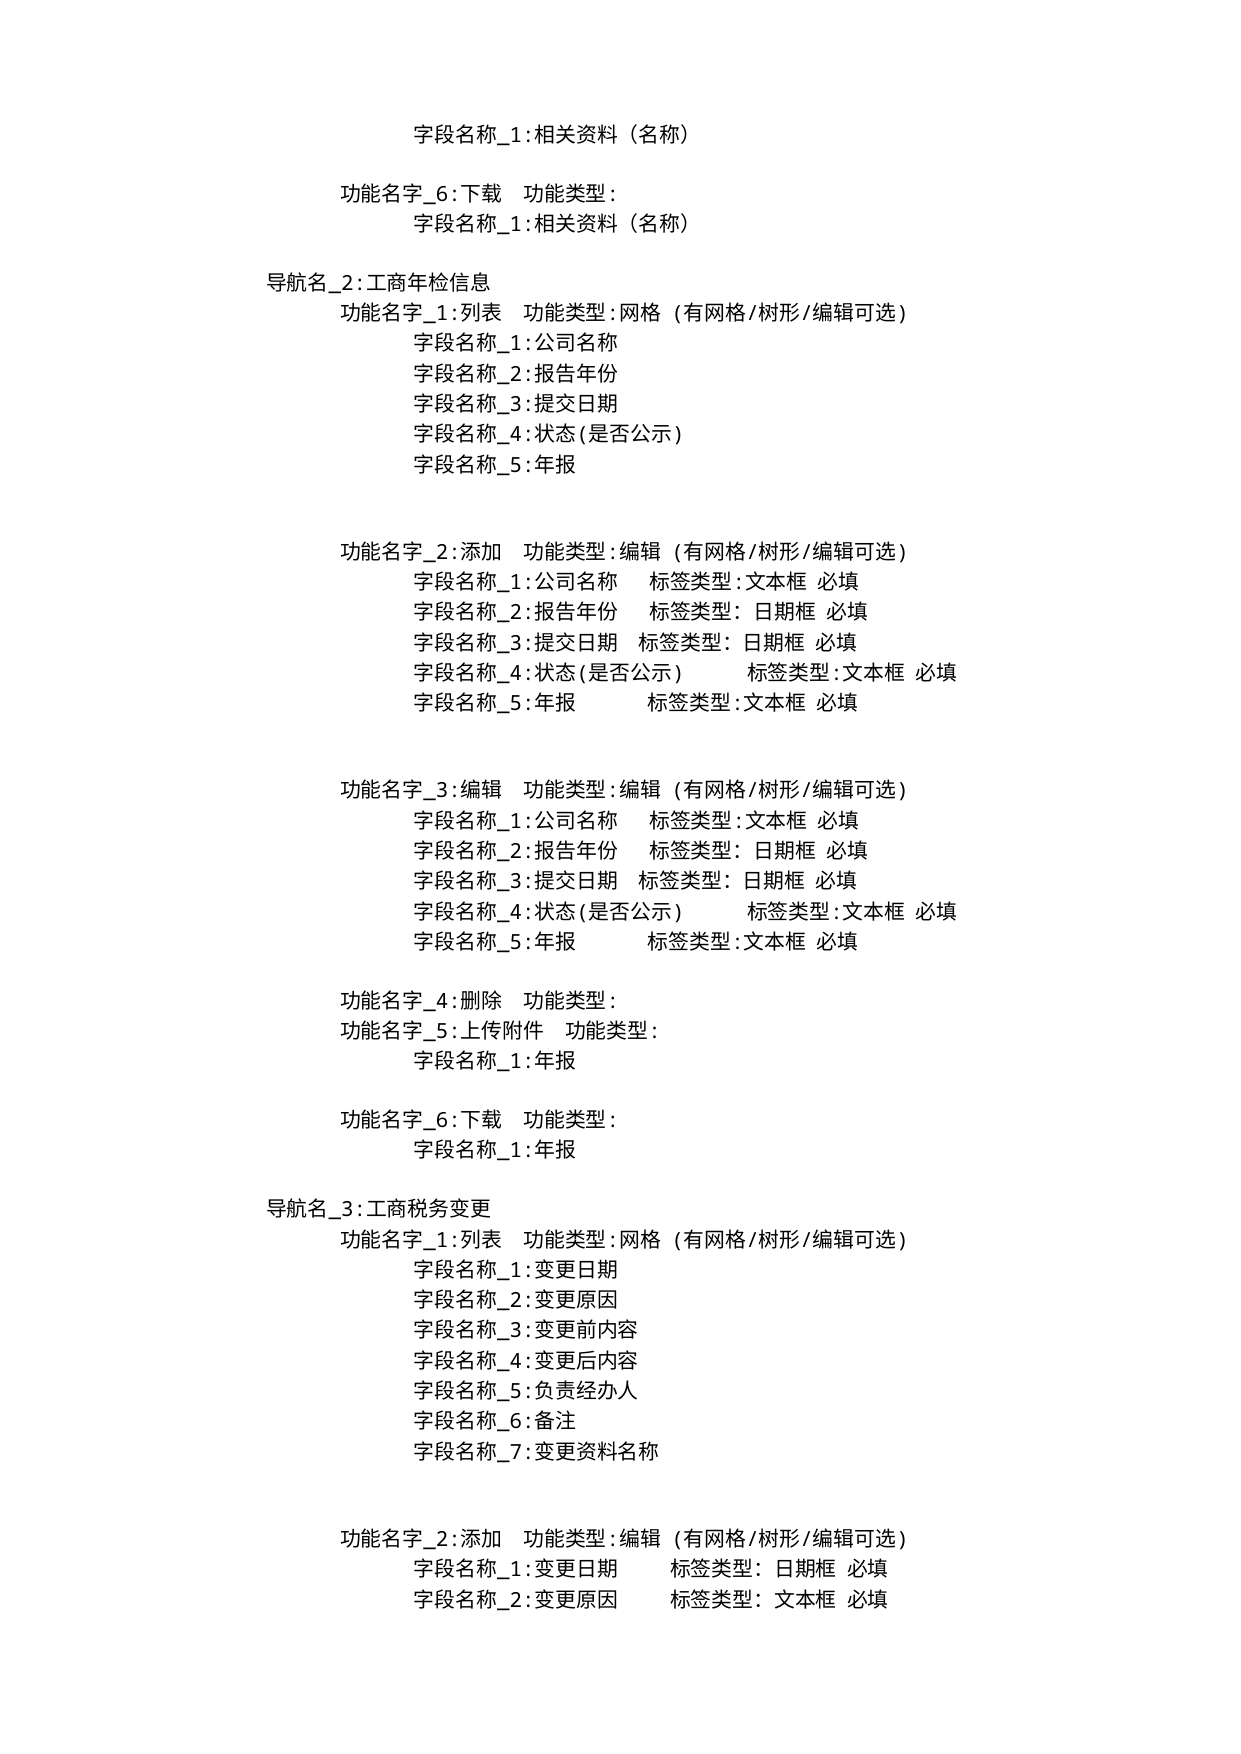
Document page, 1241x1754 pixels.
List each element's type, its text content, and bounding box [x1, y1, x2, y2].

text 字段名称_5:年报 [118, 448, 1122, 478]
text 字段名称_1:变更日期 [118, 1253, 1122, 1283]
text 功能名字_2:添加 功能类型:编辑 (有网格/树形/编辑可选) [118, 1522, 1122, 1552]
text 字段名称_3:变更前内容 [118, 1314, 1122, 1344]
text 功能名字_3:编辑 功能类型:编辑 (有网格/树形/编辑可选) [118, 774, 1122, 804]
text 字段名称_4:状态(是否公示) [118, 417, 1122, 448]
text 字段名称_2:报告年份 标签类型：日期框 必填 [118, 834, 1122, 865]
text 功能名字_4:删除 功能类型: [118, 984, 1122, 1014]
text 字段名称_1:公司名称 [118, 327, 1122, 357]
text 字段名称_5:年报 标签类型:文本框 必填 [118, 687, 1122, 717]
text 功能名字_1:列表 功能类型:网格 (有网格/树形/编辑可选) [118, 296, 1122, 327]
text 功能名字_2:添加 功能类型:编辑 (有网格/树形/编辑可选) [118, 535, 1122, 565]
text 功能名字_6:下载 功能类型: [118, 177, 1122, 207]
text 字段名称_1:公司名称 标签类型:文本框 必填 [118, 565, 1122, 596]
text 字段名称_2:报告年份 [118, 357, 1122, 387]
text 字段名称_2:变更原因 [118, 1283, 1122, 1314]
text 字段名称_1:公司名称 标签类型:文本框 必填 [118, 804, 1122, 834]
text 字段名称_3:提交日期 标签类型：日期框 必填 [118, 626, 1122, 656]
text 功能名字_5:上传附件 功能类型: [118, 1014, 1122, 1045]
text 字段名称_5:年报 标签类型:文本框 必填 [118, 925, 1122, 956]
text 字段名称_1:相关资料（名称） [118, 207, 1122, 237]
text 字段名称_1:相关资料（名称） [118, 118, 1122, 148]
text 字段名称_3:提交日期 [118, 387, 1122, 417]
text 字段名称_2:变更原因 标签类型：文本框 必填 [118, 1583, 1122, 1613]
text 字段名称_1:年报 [118, 1045, 1122, 1075]
text 功能名字_1:列表 功能类型:网格 (有网格/树形/编辑可选) [118, 1223, 1122, 1253]
text 字段名称_7:变更资料名称 [118, 1435, 1122, 1465]
text 字段名称_4:变更后内容 [118, 1344, 1122, 1374]
text 字段名称_4:状态(是否公示) 标签类型:文本框 必填 [118, 895, 1122, 925]
text 功能名字_6:下载 功能类型: [118, 1103, 1122, 1134]
text 字段名称_6:备注 [118, 1405, 1122, 1435]
text 字段名称_4:状态(是否公示) 标签类型:文本框 必填 [118, 656, 1122, 687]
text 字段名称_1:年报 [118, 1134, 1122, 1164]
text 导航名_2:工商年检信息 [118, 266, 1122, 296]
text 字段名称_1:变更日期 标签类型：日期框 必填 [118, 1552, 1122, 1583]
text 字段名称_5:负责经办人 [118, 1374, 1122, 1405]
text 字段名称_2:报告年份 标签类型：日期框 必填 [118, 596, 1122, 626]
text 字段名称_3:提交日期 标签类型：日期框 必填 [118, 865, 1122, 895]
text 导航名_3:工商税务变更 [118, 1192, 1122, 1223]
